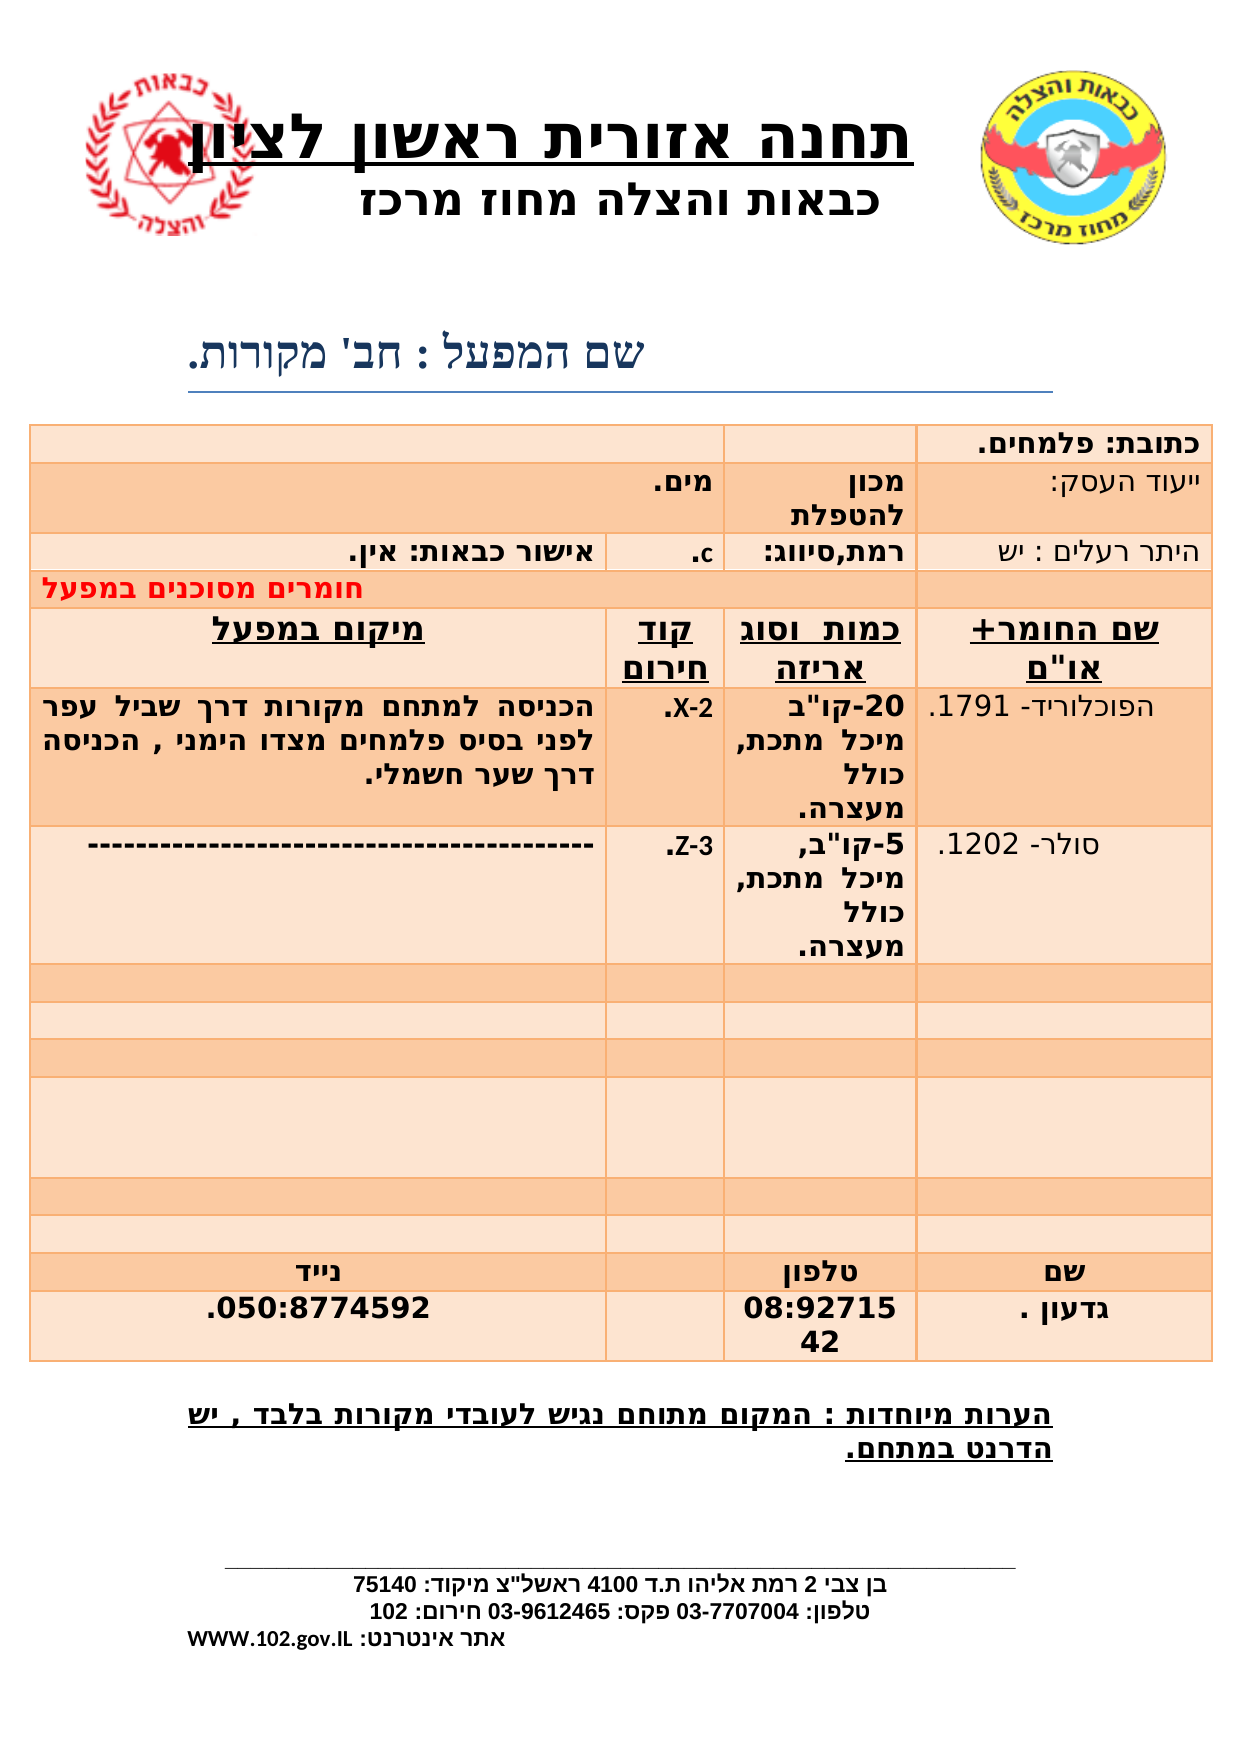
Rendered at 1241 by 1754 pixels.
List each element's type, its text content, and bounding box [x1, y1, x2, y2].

table_cell 08:9271542 [725, 1292, 915, 1360]
table_cell [918, 1078, 1211, 1177]
table_cell כמות וסוג אריזה [725, 609, 915, 687]
table_cell [31, 1003, 605, 1038]
table_cell [607, 1254, 723, 1290]
table_cell [607, 965, 723, 1001]
table_cell [918, 1003, 1211, 1038]
table_cell [918, 965, 1211, 1001]
table_cell [607, 1078, 723, 1177]
table_cell [725, 1040, 915, 1076]
table_header [31, 426, 723, 462]
table_cell חומרים מסוכנים במפעל [31, 572, 915, 607]
table_cell [918, 1216, 1211, 1252]
table_cell ------------------------------------------ [31, 827, 605, 963]
table_cell [725, 1003, 915, 1038]
table_cell טלפון [725, 1254, 915, 1290]
table_cell 050:8774592. [31, 1292, 605, 1360]
table_header כתובת: פלמחים. [918, 426, 1211, 462]
table_cell [31, 1078, 605, 1177]
table_cell הפוכלוריד- 1791. [918, 689, 1211, 825]
table_cell גדעון . [918, 1292, 1211, 1360]
table_cell Z-3. [607, 827, 723, 963]
table_cell [725, 965, 915, 1001]
table_cell [725, 1216, 915, 1252]
table_cell קוד חירום [607, 609, 723, 687]
table_cell שם [918, 1254, 1211, 1290]
table_cell אישור כבאות: אין. [31, 534, 605, 569]
table_cell [607, 1040, 723, 1076]
table_cell מיקום במפעל [31, 609, 605, 687]
table_cell 20-קו"ב מיכל מתכת,כולל מעצרה. [725, 689, 915, 825]
table_cell [31, 965, 605, 1001]
table_cell [607, 1003, 723, 1038]
table_cell [31, 1179, 605, 1214]
table_cell [607, 1216, 723, 1252]
table_cell [31, 1216, 605, 1252]
table_cell ייעוד העסק: [918, 464, 1211, 532]
table_cell 5-קו"ב,מיכל מתכת,כולל מעצרה. [725, 827, 915, 963]
text הערות מיוחדות : המקום מתוחם נגיש לעובדי מקורות בלבד , יש הדרנט במתחם. [187, 1397, 1053, 1465]
table_cell [725, 1179, 915, 1214]
table_cell [607, 1179, 723, 1214]
table_cell [918, 572, 1211, 607]
text שם המפעל : חב' מקורות. [187, 326, 1053, 393]
table_header [725, 426, 915, 462]
table_cell רמת,סיווג: [725, 534, 915, 569]
table_cell [918, 1179, 1211, 1214]
table_cell X-2. [607, 689, 723, 825]
table_cell [725, 1078, 915, 1177]
table_cell סולר- 1202. [918, 827, 1211, 963]
table_cell [607, 1292, 723, 1360]
table_cell נייד [31, 1254, 605, 1290]
table_cell c. [607, 534, 723, 569]
table_cell [918, 1040, 1211, 1076]
table_cell מכון להטפלת [725, 464, 915, 532]
table_cell היתר רעלים : יש [918, 534, 1211, 569]
table_cell מים. [31, 464, 723, 532]
table_cell שם החומר+ או"ם [918, 609, 1211, 687]
table_cell [31, 1040, 605, 1076]
table_cell הכניסה למתחם מקורות דרך שביל עפר לפני בסיס פלמחים מצדו הימני , הכניסה דרך שער חשמלי. [31, 689, 605, 825]
